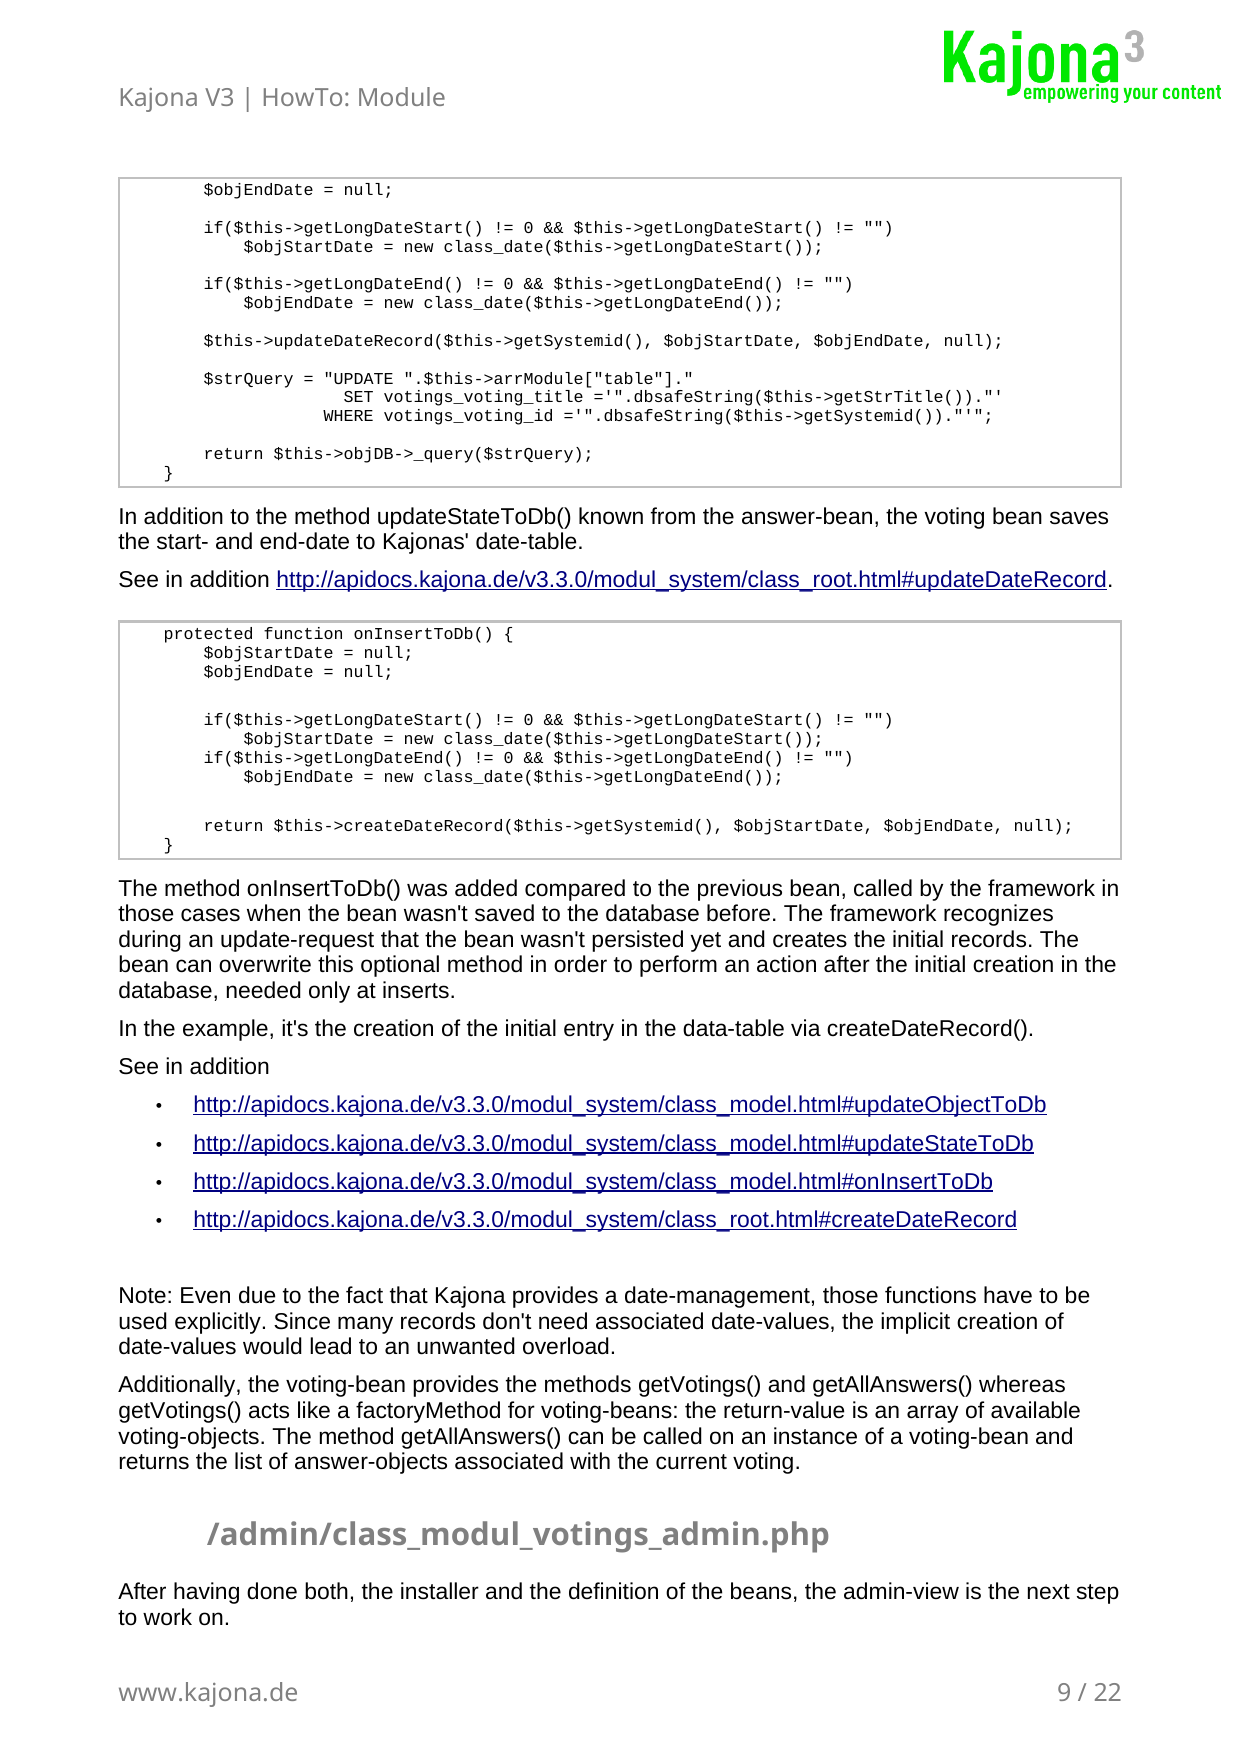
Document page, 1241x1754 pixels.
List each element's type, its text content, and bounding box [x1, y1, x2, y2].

list http://apidocs.kajona.de/v3.3.0/modul_system/class_model.html#onInsertToDb [156, 1168, 1122, 1194]
text See in addition [118, 1054, 1122, 1079]
text if($this->getLongDateStart() != 0 && $this->getLongDateStart() != "") $objStartDate = new class_date($this->getLongDateStart()); if($this->getLongDateEnd() != 0 && $this->getLongDateEnd() != "") $objEndDate = new class_date($this->getLongDateEnd()); [120, 707, 1120, 787]
text Additionally, the voting-bean provides the methods getVotings() and getAllAnswers() whereas getVotings() acts like a factoryMethod for voting-beans: the return-value is an array of available voting-objects. The method getAllAnswers() can be called on an instance of a voting-bean and returns the list of answer-objects associated with the current voting. [118, 1372, 1122, 1474]
picture [944, 30, 1221, 103]
text $objEndDate = null; if($this->getLongDateStart() != 0 && $this->getLongDateStart() != "") $objStartDate = new class_date($this->getLongDateStart()); if($this->getLongDateEnd() != 0 && $this->getLongDateEnd() != "") $objEndDate = new class_date($this->getLongDateEnd()); $this->updateDateRecord($this->getSystemid(), $objStartDate, $objEndDate, null); $strQuery = "UPDATE ".$this->arrModule["table"]." SET votings_voting_title ='".dbsafeString($this->getStrTitle())."' WHERE votings_voting_id ='".dbsafeString($this->getSystemid())."'"; return $this->objDB->_query($strQuery); } [120, 179, 1120, 486]
text In the example, it's the creation of the initial entry in the data-table via createDateRecord(). [118, 1016, 1122, 1041]
text The method onInsertToDb() was added compared to the previous bean, called by the framework in those cases when the bean wasn't saved to the database before. The framework recognizes during an update-request that the bean wasn't persisted yet and creates the initial records. The bean can overwrite this optional method in order to perform an action after the initial creation in the database, needed only at inserts. [118, 875, 1122, 1003]
list http://apidocs.kajona.de/v3.3.0/modul_system/class_model.html#updateObjectToDb [156, 1092, 1122, 1118]
text After having done both, the installer and the definition of the beans, the admin-view is the next step to work on. [118, 1579, 1122, 1630]
list http://apidocs.kajona.de/v3.3.0/modul_system/class_root.html#createDateRecord [156, 1206, 1122, 1232]
text return $this->createDateRecord($this->getSystemid(), $objStartDate, $objEndDate, null); } [120, 812, 1120, 858]
text protected function onInsertToDb() { $objStartDate = null; $objEndDate = null; [120, 623, 1120, 682]
subtitle /admin/class_modul_votings_admin.php [118, 1512, 1122, 1554]
text See in addition http://apidocs.kajona.de/v3.3.0/modul_system/class_root.html#updateDateRecord. [118, 567, 1122, 593]
list http://apidocs.kajona.de/v3.3.0/modul_system/class_model.html#updateStateToDb [156, 1130, 1122, 1156]
text In addition to the method updateStateToDb() known from the answer-bean, the voting bean saves the start- and end-date to Kajonas' date-table. [118, 503, 1122, 555]
text Note: Even due to the fact that Kajona provides a date-management, those functions have to be used explicitly. Since many records don't need associated date-values, the implicit creation of date-values would lead to an unwanted overload. [118, 1283, 1122, 1359]
